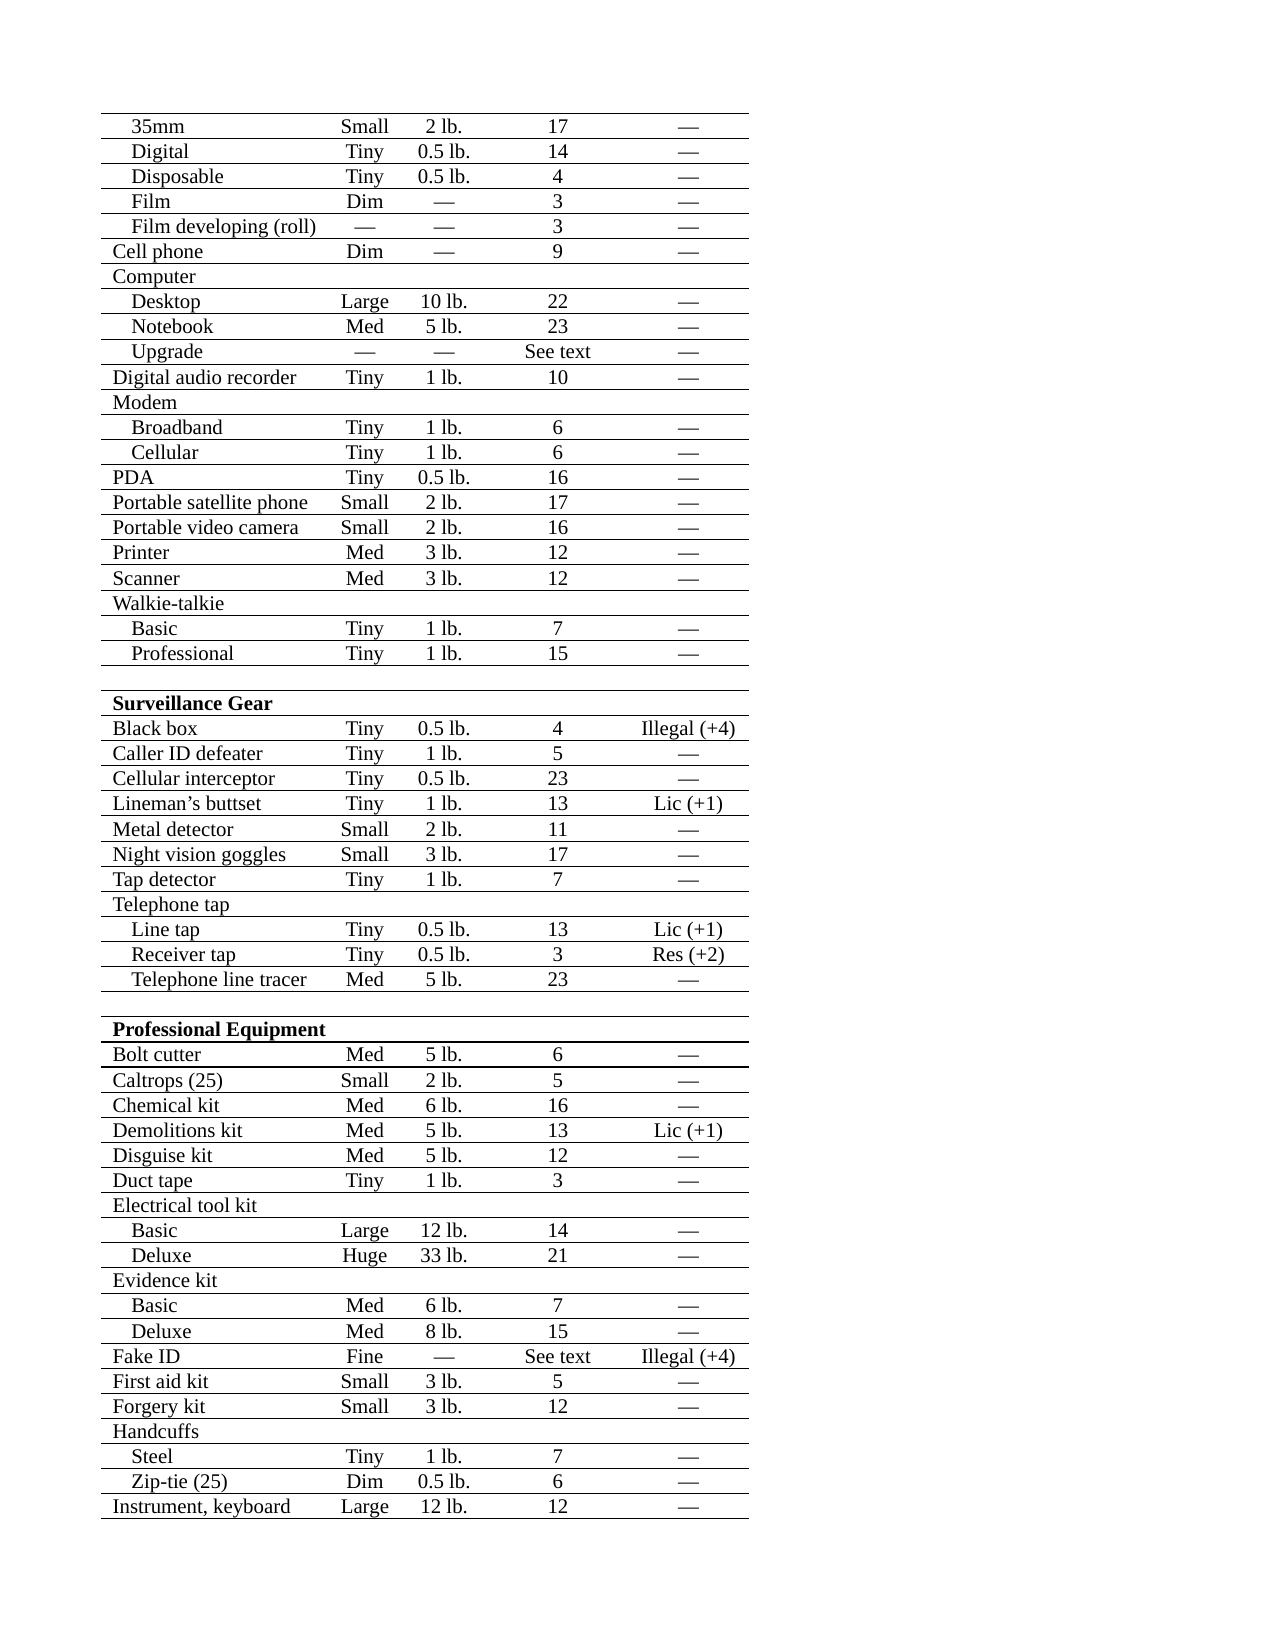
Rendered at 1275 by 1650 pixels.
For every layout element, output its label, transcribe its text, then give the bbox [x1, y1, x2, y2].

table_cell Instrument, keyboard [101, 1494, 329, 1518]
table_cell Metal detector [101, 816, 329, 841]
table_cell [329, 892, 400, 916]
table_cell Film [101, 189, 329, 213]
table_cell [400, 1419, 488, 1443]
table_cell 10 lb. [400, 289, 488, 313]
table_cell Dim [329, 1469, 400, 1493]
table_cell 0.5 lb. [400, 942, 488, 966]
table_cell 16 [488, 1093, 628, 1117]
table_cell — [628, 314, 749, 338]
table_cell [628, 1268, 749, 1292]
table_cell — [628, 967, 749, 991]
table_cell Small [329, 1369, 400, 1393]
table_cell 5 [488, 1369, 628, 1393]
table_cell Fake ID [101, 1344, 329, 1368]
table_cell — [628, 842, 749, 866]
table_cell — [628, 1218, 749, 1242]
table_cell Tiny [329, 791, 400, 815]
table_cell 7 [488, 1294, 628, 1317]
table_cell — [628, 340, 749, 363]
table_cell Tiny [329, 942, 400, 966]
table_cell [329, 666, 400, 690]
table_cell [400, 390, 488, 414]
table_cell 5 lb. [400, 1118, 488, 1142]
table_cell — [628, 139, 749, 163]
table_cell Tiny [329, 867, 400, 891]
table_cell 2 lb. [400, 1068, 488, 1092]
table_cell Small [329, 515, 400, 539]
table_cell Disposable [101, 164, 329, 188]
table_cell Electrical tool kit [101, 1193, 329, 1217]
table_cell — [628, 641, 749, 665]
table_cell 4 [488, 716, 628, 740]
table_cell Deluxe [101, 1319, 329, 1343]
table_cell Professional Equipment [101, 1017, 749, 1041]
table_cell 22 [488, 289, 628, 313]
table_cell 15 [488, 641, 628, 665]
table_cell Tiny [329, 917, 400, 941]
table_cell Large [329, 1218, 400, 1242]
table_cell Tiny [329, 766, 400, 790]
table_cell — [628, 1494, 749, 1518]
table_cell — [628, 440, 749, 464]
table_cell Basic [101, 616, 329, 640]
table_cell Tiny [329, 1444, 400, 1468]
table_cell [628, 390, 749, 414]
table_cell [488, 591, 628, 614]
table_cell 23 [488, 314, 628, 338]
table_cell 16 [488, 515, 628, 539]
table_cell [101, 666, 329, 690]
table_cell Portable satellite phone [101, 490, 329, 514]
table_cell Disguise kit [101, 1143, 329, 1167]
table_cell 1 lb. [400, 1444, 488, 1468]
table_cell 4 [488, 164, 628, 188]
table_cell — [628, 565, 749, 589]
table_cell Small [329, 816, 400, 841]
table_cell 6 [488, 415, 628, 439]
table_cell — [628, 766, 749, 790]
table_cell Med [329, 1319, 400, 1343]
table_cell Modem [101, 390, 329, 414]
table_cell 17 [488, 842, 628, 866]
table_cell Line tap [101, 917, 329, 941]
table_cell — [329, 214, 400, 238]
table_cell 1 lb. [400, 1168, 488, 1192]
table_cell 23 [488, 766, 628, 790]
table_cell [488, 390, 628, 414]
table_cell Tiny [329, 365, 400, 389]
table_cell 13 [488, 917, 628, 941]
table_cell 12 [488, 565, 628, 589]
table_cell — [400, 340, 488, 363]
table_cell [400, 1193, 488, 1217]
table_cell — [628, 1469, 749, 1493]
table_cell 12 [488, 540, 628, 564]
table_cell Illegal (+4) [628, 716, 749, 740]
table_cell Walkie-talkie [101, 591, 329, 614]
table_cell Steel [101, 1444, 329, 1468]
table_cell Med [329, 1294, 400, 1317]
table_cell [329, 992, 400, 1016]
table_cell 12 [488, 1394, 628, 1418]
table_cell 0.5 lb. [400, 716, 488, 740]
table_cell Printer [101, 540, 329, 564]
table_cell Receiver tap [101, 942, 329, 966]
table_cell [628, 1419, 749, 1443]
table_cell 2 lb. [400, 515, 488, 539]
table_cell Professional [101, 641, 329, 665]
table_cell [101, 992, 329, 1016]
table_cell [628, 591, 749, 614]
table_cell First aid kit [101, 1369, 329, 1393]
table_cell 6 [488, 1469, 628, 1493]
table_cell Tiny [329, 641, 400, 665]
table_cell Med [329, 314, 400, 338]
table_cell Small [329, 114, 400, 138]
table_cell Bolt cutter [101, 1043, 329, 1066]
table_cell 12 lb. [400, 1218, 488, 1242]
table_cell — [400, 239, 488, 263]
table_cell [628, 892, 749, 916]
table_cell — [400, 189, 488, 213]
table_cell Med [329, 1118, 400, 1142]
table_cell Tiny [329, 741, 400, 765]
table_cell 5 lb. [400, 1043, 488, 1066]
table_cell Res (+2) [628, 942, 749, 966]
table_cell 13 [488, 1118, 628, 1142]
table_cell Tiny [329, 465, 400, 489]
table_cell — [400, 1344, 488, 1368]
table_cell — [628, 1369, 749, 1393]
table_cell 3 [488, 942, 628, 966]
table_cell [329, 591, 400, 614]
table_cell See text [488, 1344, 628, 1368]
table_cell Telephone tap [101, 892, 329, 916]
table_cell — [628, 1394, 749, 1418]
table_cell Caller ID defeater [101, 741, 329, 765]
table_cell [400, 666, 488, 690]
table_cell — [628, 490, 749, 514]
table_cell Desktop [101, 289, 329, 313]
table_cell Fine [329, 1344, 400, 1368]
table_cell 6 lb. [400, 1093, 488, 1117]
table_cell 12 [488, 1494, 628, 1518]
table_cell 1 lb. [400, 415, 488, 439]
table_cell Lic (+1) [628, 1118, 749, 1142]
table_cell — [628, 189, 749, 213]
table_cell Small [329, 842, 400, 866]
table_cell Computer [101, 264, 329, 288]
table_cell Cell phone [101, 239, 329, 263]
table_cell — [329, 340, 400, 363]
table_cell 6 [488, 440, 628, 464]
table_cell Tiny [329, 1168, 400, 1192]
table_cell 17 [488, 490, 628, 514]
table_cell 5 [488, 1068, 628, 1092]
table_cell Dim [329, 189, 400, 213]
table_cell 15 [488, 1319, 628, 1343]
table_cell Surveillance Gear [101, 691, 749, 715]
table_cell See text [488, 340, 628, 363]
table_cell — [628, 1294, 749, 1317]
table_cell [488, 1193, 628, 1217]
table_cell [400, 1268, 488, 1292]
table_cell 6 lb. [400, 1294, 488, 1317]
table_cell — [628, 616, 749, 640]
table_cell 0.5 lb. [400, 139, 488, 163]
table_cell 2 lb. [400, 114, 488, 138]
table_cell Digital [101, 139, 329, 163]
table_cell [329, 1193, 400, 1217]
table_cell Med [329, 1093, 400, 1117]
table_cell — [628, 415, 749, 439]
table_cell 14 [488, 139, 628, 163]
table_cell Duct tape [101, 1168, 329, 1192]
table_cell Large [329, 289, 400, 313]
table_cell Med [329, 540, 400, 564]
table_cell [400, 892, 488, 916]
table_cell 3 lb. [400, 565, 488, 589]
table_cell Huge [329, 1243, 400, 1267]
table_cell 35mm [101, 114, 329, 138]
table_cell [488, 1419, 628, 1443]
table_cell [400, 992, 488, 1016]
table_cell — [628, 540, 749, 564]
table_cell 12 lb. [400, 1494, 488, 1518]
table_cell Tiny [329, 440, 400, 464]
table_cell Basic [101, 1218, 329, 1242]
table_cell [329, 390, 400, 414]
table_cell 1 lb. [400, 365, 488, 389]
table_cell 0.5 lb. [400, 1469, 488, 1493]
table_cell 1 lb. [400, 867, 488, 891]
table_cell — [628, 741, 749, 765]
table_cell 11 [488, 816, 628, 841]
table_cell — [628, 1143, 749, 1167]
table_cell Black box [101, 716, 329, 740]
table_cell 0.5 lb. [400, 164, 488, 188]
table_cell Small [329, 490, 400, 514]
table_cell 1 lb. [400, 641, 488, 665]
table_cell — [628, 515, 749, 539]
table_cell — [628, 239, 749, 263]
table_cell 3 lb. [400, 1369, 488, 1393]
table_cell [329, 1268, 400, 1292]
table_cell 6 [488, 1043, 628, 1066]
table_cell 1 lb. [400, 741, 488, 765]
table_cell 0.5 lb. [400, 465, 488, 489]
table_cell 3 lb. [400, 540, 488, 564]
table_cell — [628, 465, 749, 489]
table_cell 33 lb. [400, 1243, 488, 1267]
table_cell [329, 1419, 400, 1443]
table_cell Cellular [101, 440, 329, 464]
table_cell [628, 666, 749, 690]
table_cell Med [329, 1143, 400, 1167]
table_cell Tiny [329, 164, 400, 188]
table_cell 17 [488, 114, 628, 138]
table_cell Med [329, 1043, 400, 1066]
table_cell Digital audio recorder [101, 365, 329, 389]
table_cell Telephone line tracer [101, 967, 329, 991]
table_cell Tiny [329, 716, 400, 740]
table_cell 16 [488, 465, 628, 489]
table_cell Tiny [329, 616, 400, 640]
table_cell 10 [488, 365, 628, 389]
table_cell 5 lb. [400, 314, 488, 338]
table_cell [488, 1268, 628, 1292]
table_cell 0.5 lb. [400, 766, 488, 790]
table_cell Tiny [329, 139, 400, 163]
table_cell 21 [488, 1243, 628, 1267]
table_cell Tiny [329, 415, 400, 439]
table_cell Small [329, 1068, 400, 1092]
table_cell Demolitions kit [101, 1118, 329, 1142]
table_cell Deluxe [101, 1243, 329, 1267]
table_cell Chemical kit [101, 1093, 329, 1117]
table_cell 2 lb. [400, 816, 488, 841]
table_cell [400, 591, 488, 614]
table_cell 5 lb. [400, 967, 488, 991]
table_cell 7 [488, 867, 628, 891]
table_cell Scanner [101, 565, 329, 589]
table_cell — [628, 867, 749, 891]
table_cell — [628, 289, 749, 313]
table_cell [488, 264, 628, 288]
table_cell 3 [488, 214, 628, 238]
table_cell 7 [488, 1444, 628, 1468]
table_cell Notebook [101, 314, 329, 338]
table_cell [628, 264, 749, 288]
table_cell 5 lb. [400, 1143, 488, 1167]
table_cell 13 [488, 791, 628, 815]
table_cell [488, 892, 628, 916]
table_cell Broadband [101, 415, 329, 439]
table_cell 12 [488, 1143, 628, 1167]
table_cell Tap detector [101, 867, 329, 891]
table_cell — [628, 816, 749, 841]
table_cell Handcuffs [101, 1419, 329, 1443]
table_cell Film developing (roll) [101, 214, 329, 238]
table_cell 3 lb. [400, 842, 488, 866]
table_cell 23 [488, 967, 628, 991]
table_cell Lic (+1) [628, 791, 749, 815]
table_cell 1 lb. [400, 440, 488, 464]
table_cell [329, 264, 400, 288]
table_cell [400, 264, 488, 288]
table_cell Cellular interceptor [101, 766, 329, 790]
table_cell Basic [101, 1294, 329, 1317]
table_cell — [628, 1043, 749, 1066]
table_cell Zip-tie (25) [101, 1469, 329, 1493]
table_cell — [400, 214, 488, 238]
table_cell [488, 992, 628, 1016]
table_cell — [628, 1068, 749, 1092]
table_cell — [628, 365, 749, 389]
table_cell PDA [101, 465, 329, 489]
table_cell — [628, 214, 749, 238]
table_cell 1 lb. [400, 616, 488, 640]
table_cell Large [329, 1494, 400, 1518]
table_cell 8 lb. [400, 1319, 488, 1343]
table_cell Med [329, 565, 400, 589]
table_cell 3 lb. [400, 1394, 488, 1418]
table_cell — [628, 1093, 749, 1117]
table_cell 14 [488, 1218, 628, 1242]
table_cell [628, 1193, 749, 1217]
table_cell — [628, 1319, 749, 1343]
table_cell [488, 666, 628, 690]
table_cell 9 [488, 239, 628, 263]
table_cell 3 [488, 1168, 628, 1192]
table_cell — [628, 1243, 749, 1267]
table_cell Dim [329, 239, 400, 263]
table_cell — [628, 114, 749, 138]
table_cell Forgery kit [101, 1394, 329, 1418]
table_cell Evidence kit [101, 1268, 329, 1292]
table_cell 7 [488, 616, 628, 640]
table_cell — [628, 1444, 749, 1468]
table_cell Med [329, 967, 400, 991]
table_cell Night vision goggles [101, 842, 329, 866]
table_cell — [628, 1168, 749, 1192]
table_cell 5 [488, 741, 628, 765]
table_cell 2 lb. [400, 490, 488, 514]
table_cell 3 [488, 189, 628, 213]
table_cell 1 lb. [400, 791, 488, 815]
table_cell [628, 992, 749, 1016]
table_cell Portable video camera [101, 515, 329, 539]
table_cell Caltrops (25) [101, 1068, 329, 1092]
table_cell Lineman’s buttset [101, 791, 329, 815]
table_cell Illegal (+4) [628, 1344, 749, 1368]
table_cell — [628, 164, 749, 188]
table_cell 0.5 lb. [400, 917, 488, 941]
table_cell Upgrade [101, 340, 329, 363]
table_cell Lic (+1) [628, 917, 749, 941]
table_cell Small [329, 1394, 400, 1418]
